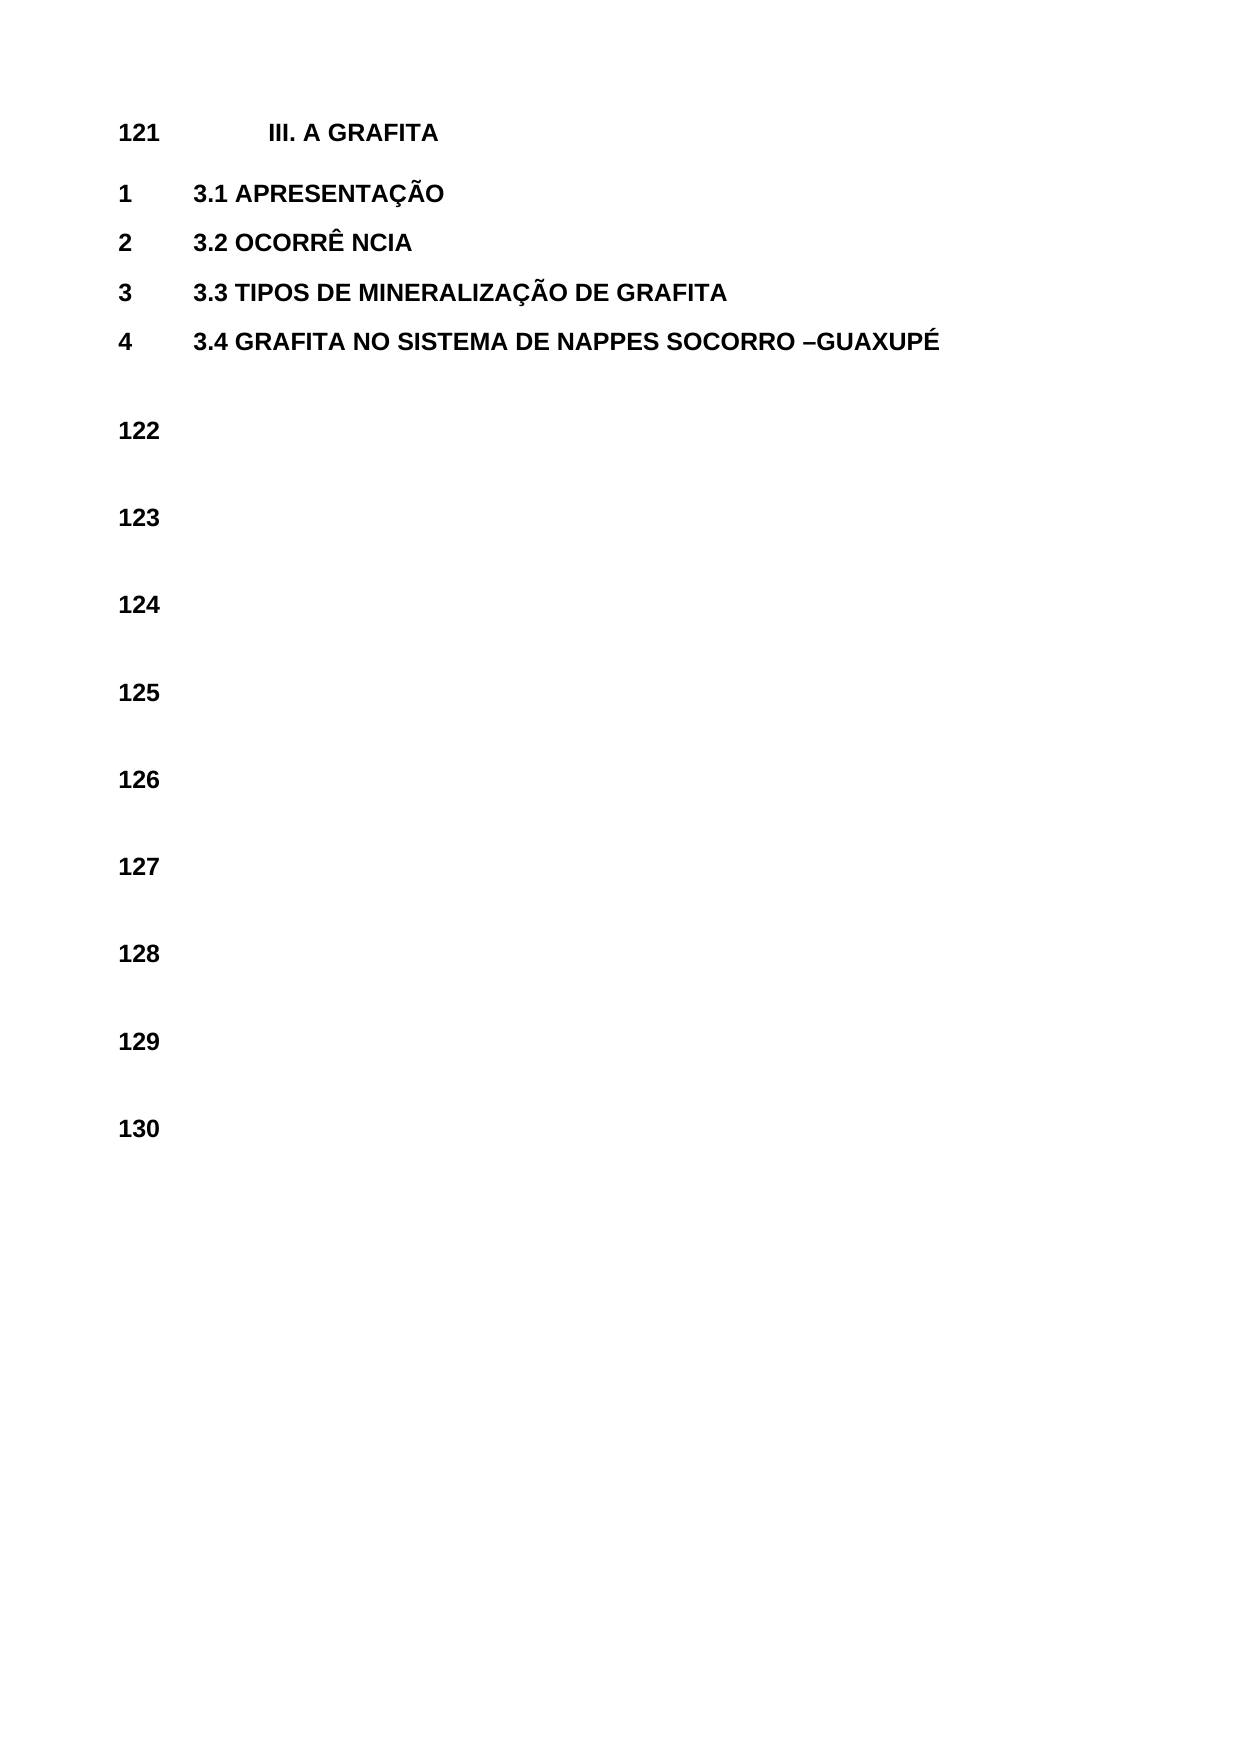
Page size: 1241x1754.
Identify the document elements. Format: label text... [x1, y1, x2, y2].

subtitle III. A GRAFITA [118, 118, 1122, 147]
subtitle 3.2 OCORRÊ NCIA [118, 228, 1122, 257]
subtitle 3.4 GRAFITA NO SISTEMA DE NAPPES SOCORRO –GUAXUPÉ [118, 327, 1122, 356]
subtitle 3.1 APRESENTAÇÃO [118, 178, 1122, 207]
subtitle 3.3 TIPOS DE MINERALIZAÇÃO DE GRAFITA [118, 278, 1122, 306]
